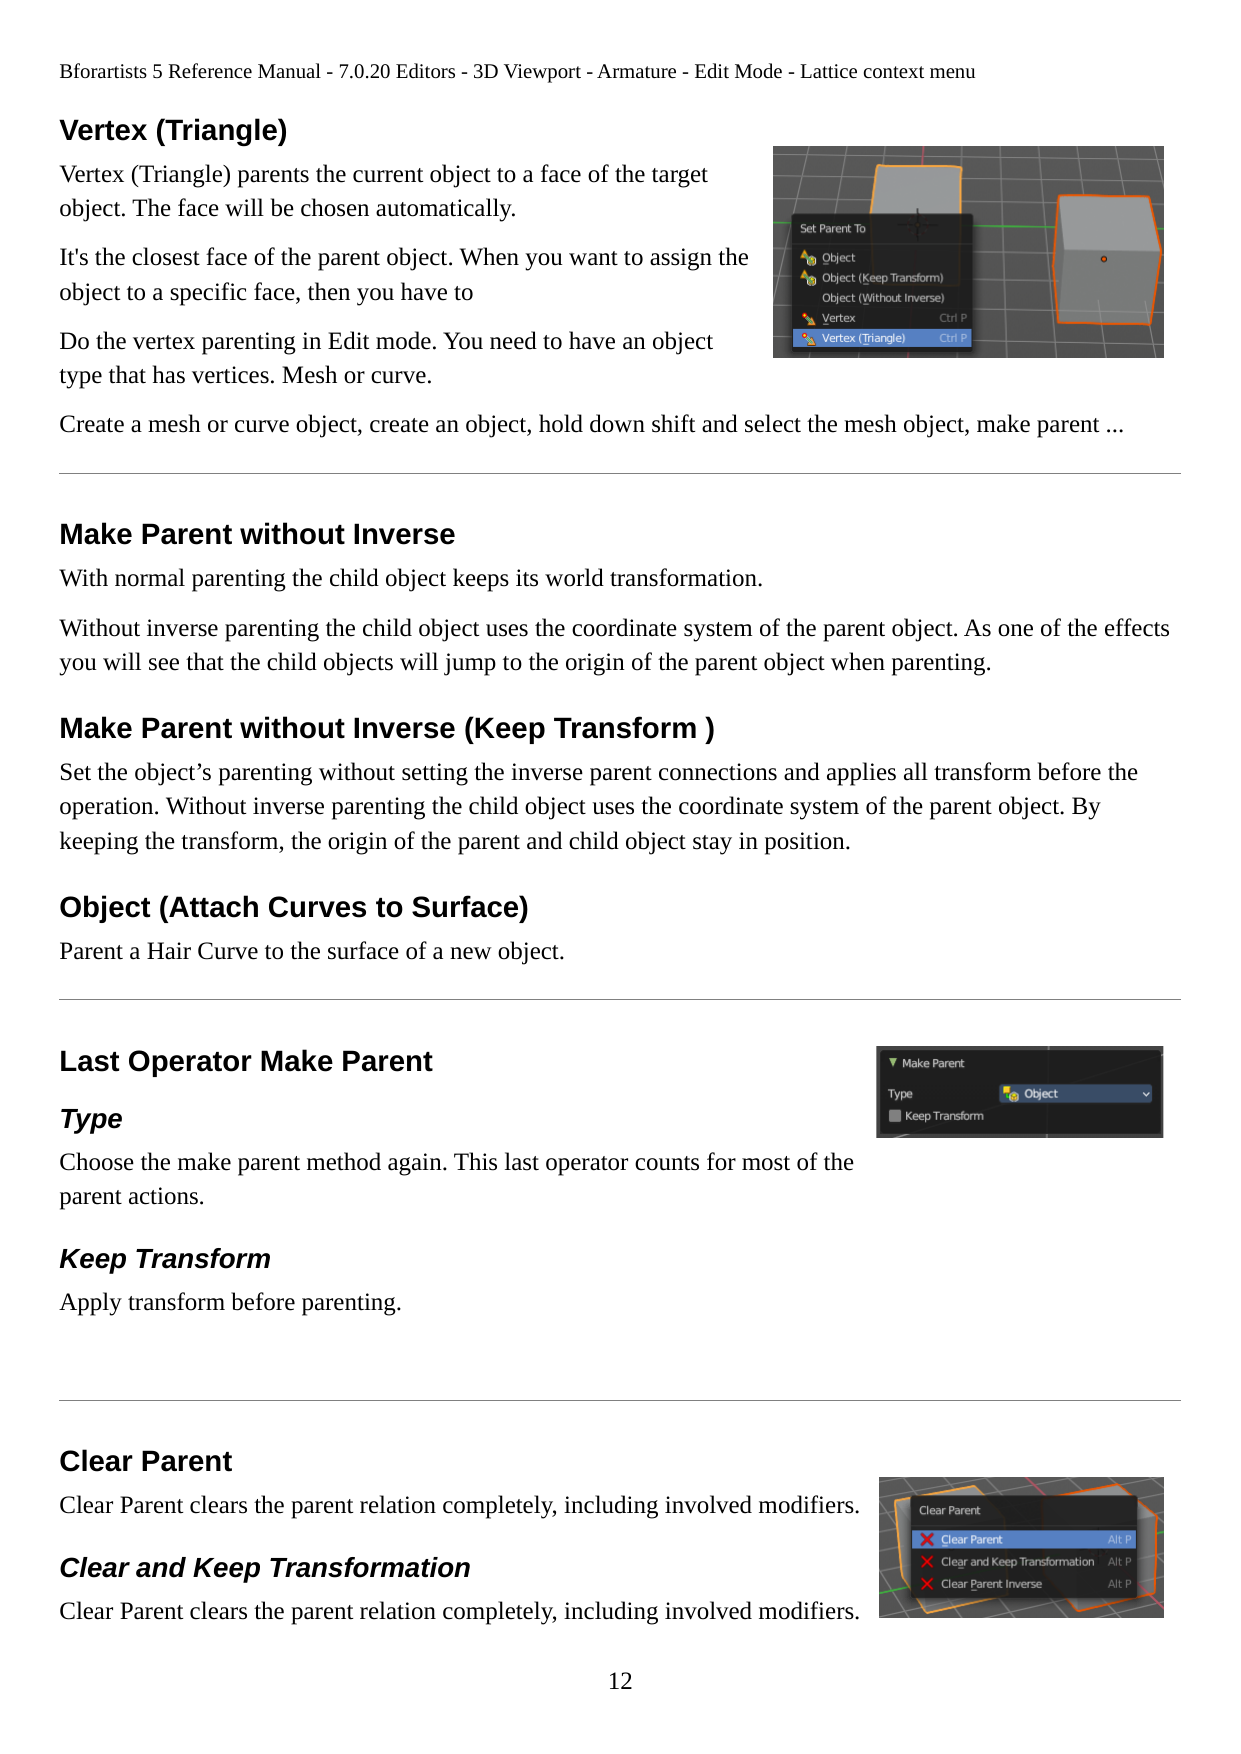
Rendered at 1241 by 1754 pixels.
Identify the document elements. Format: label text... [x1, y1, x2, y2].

text Without inverse parenting the child object uses the coordinate system of the parent object. As one of the effects you will see that the child objects will jump to the origin of the parent object when parenting. [59, 613, 1181, 676]
subtitle [1164, 1102, 1181, 1134]
subtitle Make Parent without Inverse (Keep Transform ) [59, 711, 1181, 744]
text With normal parenting the child object keeps its world transformation. [59, 563, 1181, 592]
subtitle Keep Transform [59, 1243, 1181, 1275]
text Apply transform before parenting. [59, 1287, 1181, 1316]
text Clear Parent clears the parent relation completely, including involved modifiers. [59, 1490, 879, 1519]
text It's the closest face of the parent object. When you want to assign the object to a specific face, then you have to [59, 242, 773, 306]
text Do the vertex parenting in Edit mode. You need to have an object type that has vertices. Mesh or curve. [59, 326, 1181, 389]
subtitle Clear and Keep Transformation [59, 1552, 879, 1584]
subtitle Vertex (Triangle) [59, 113, 1181, 146]
text Set the object’s parenting without setting the inverse parent connections and applies all transform before the operation. Without inverse parenting the child object uses the coordinate system of the parent object. By keeping the transform, the origin of the parent and child object stay in position. [59, 757, 1181, 855]
text Choose the make parent method again. This last operator counts for most of the parent actions. [59, 1147, 1181, 1210]
picture [773, 146, 1164, 358]
text Create a mesh or curve object, create an object, hold down shift and select the mesh object, make parent ... [59, 409, 1181, 438]
text Clear Parent clears the parent relation completely, including involved modifiers. [59, 1596, 1181, 1625]
picture [876, 1046, 1164, 1138]
subtitle Make Parent without Inverse [59, 517, 1181, 551]
picture [879, 1477, 1164, 1618]
subtitle Type [59, 1102, 876, 1134]
subtitle Clear Parent [59, 1444, 1181, 1478]
text Parent a Hair Curve to the surface of a new object. [59, 936, 1181, 964]
subtitle Last Operator Make Parent [59, 1044, 1181, 1077]
text Vertex (Triangle) parents the current object to a face of the target object. The face will be chosen automatically. [59, 159, 773, 222]
subtitle Object (Attach Curves to Surface) [59, 889, 1181, 923]
